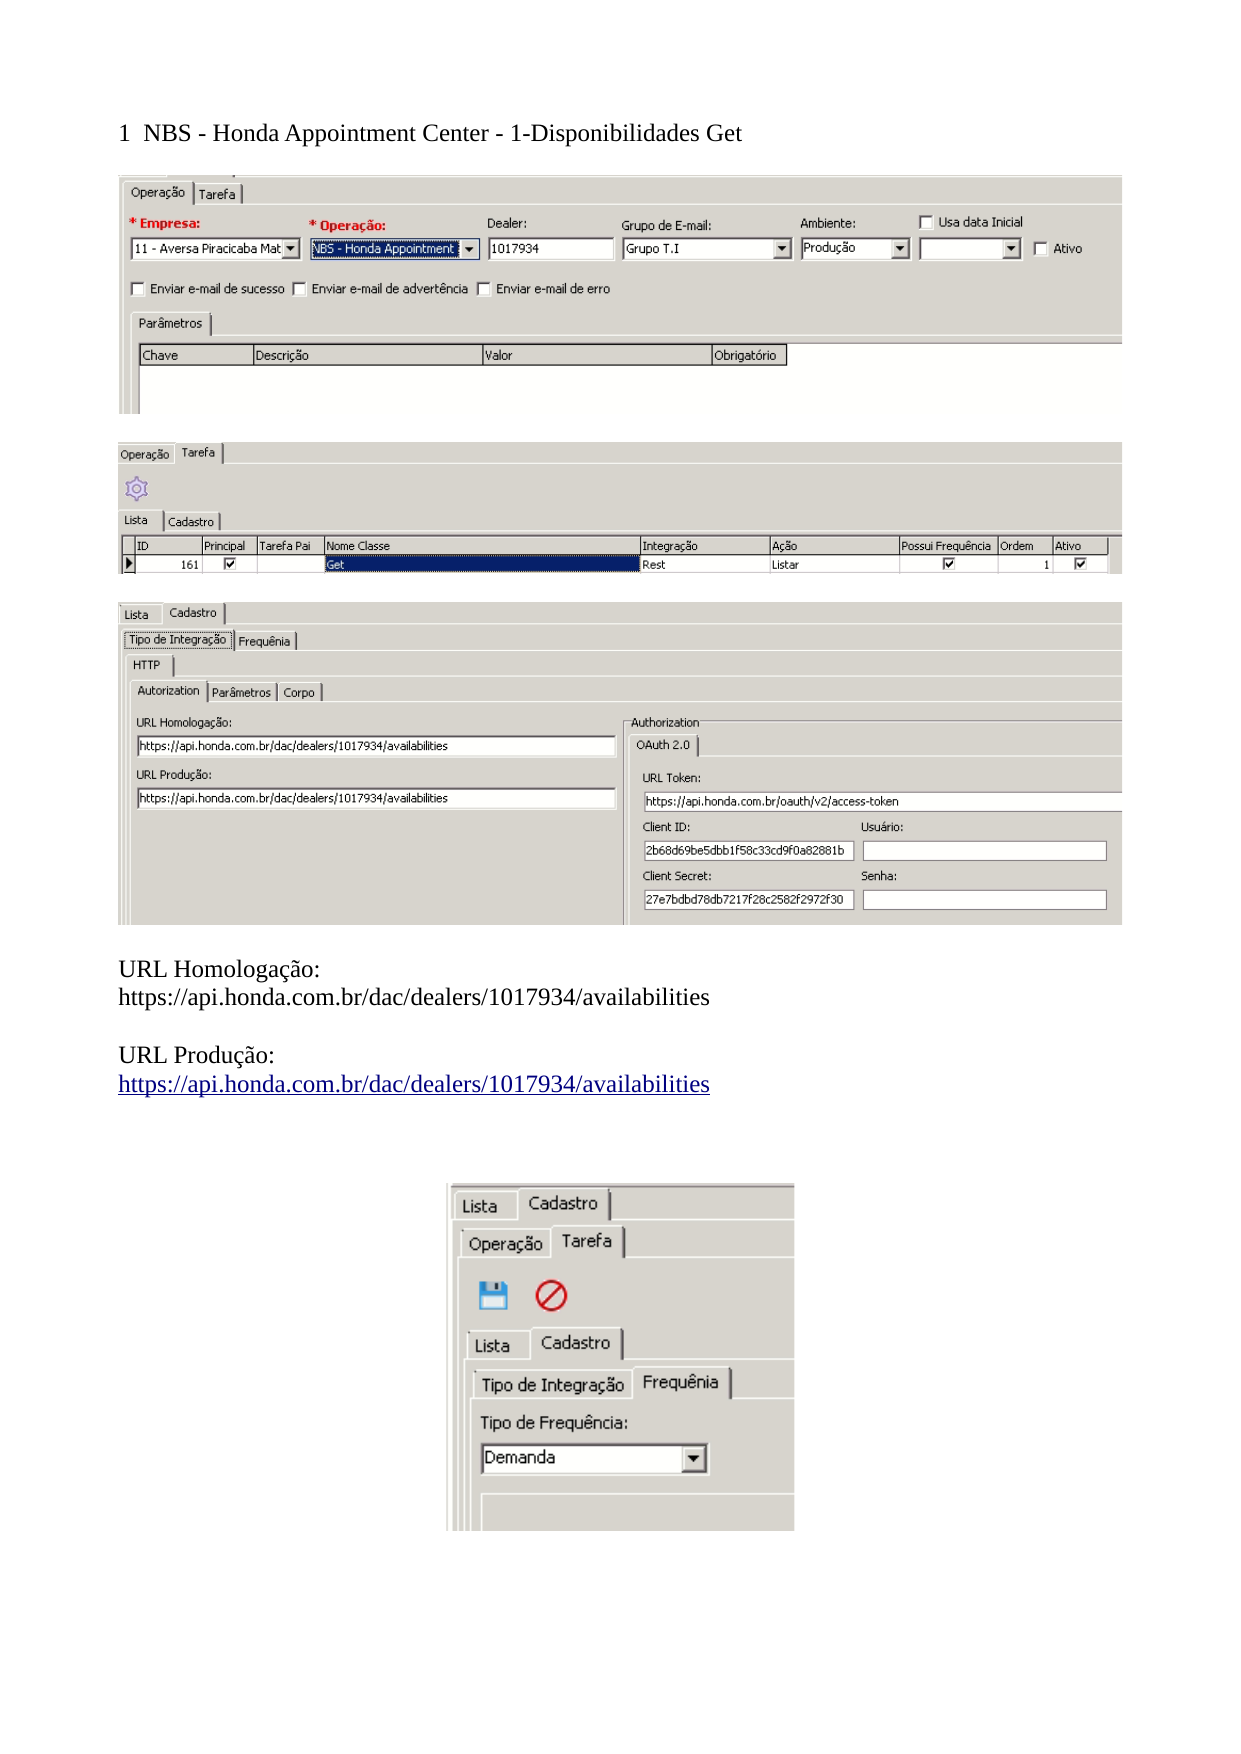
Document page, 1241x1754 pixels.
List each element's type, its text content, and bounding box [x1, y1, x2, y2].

text https://api.honda.com.br/dac/dealers/1017934/availabilities [118, 1069, 1122, 1097]
picture [118, 175, 1123, 414]
text 1 NBS - Honda Appointment Center - 1-Disponibilidades Get [118, 118, 1122, 147]
picture [446, 1183, 795, 1531]
text URL Produção: [118, 1040, 1122, 1069]
text https://api.honda.com.br/dac/dealers/1017934/availabilities [118, 982, 1122, 1011]
picture [118, 602, 1123, 925]
text URL Homologação: [118, 954, 1122, 982]
picture [118, 442, 1123, 574]
